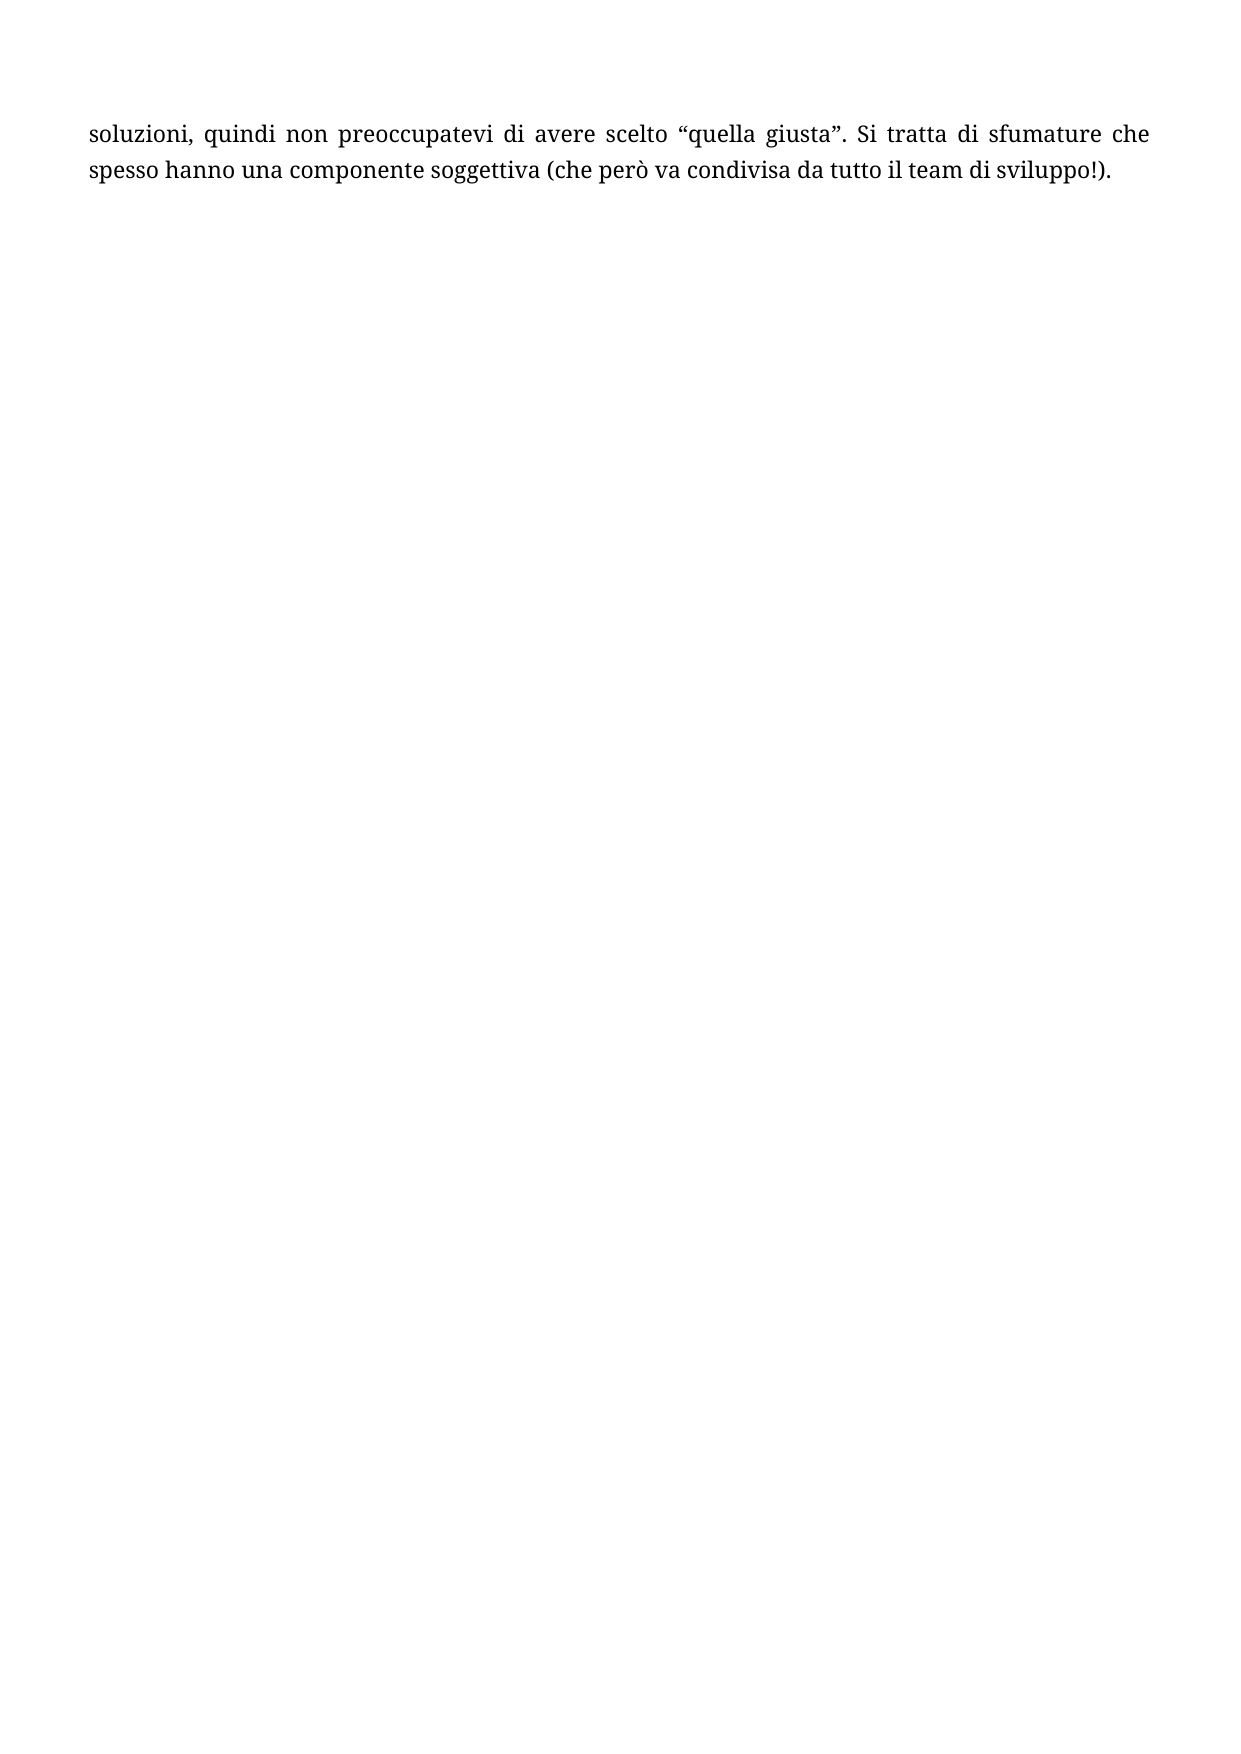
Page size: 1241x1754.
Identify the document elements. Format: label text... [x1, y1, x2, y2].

text soluzioni, quindi non preoccupatevi di avere scelto “quella giusta”. Si tratta di sfumature che spesso hanno una componente soggettiva (che però va condivisa da tutto il team di sviluppo!). [88, 118, 1152, 185]
